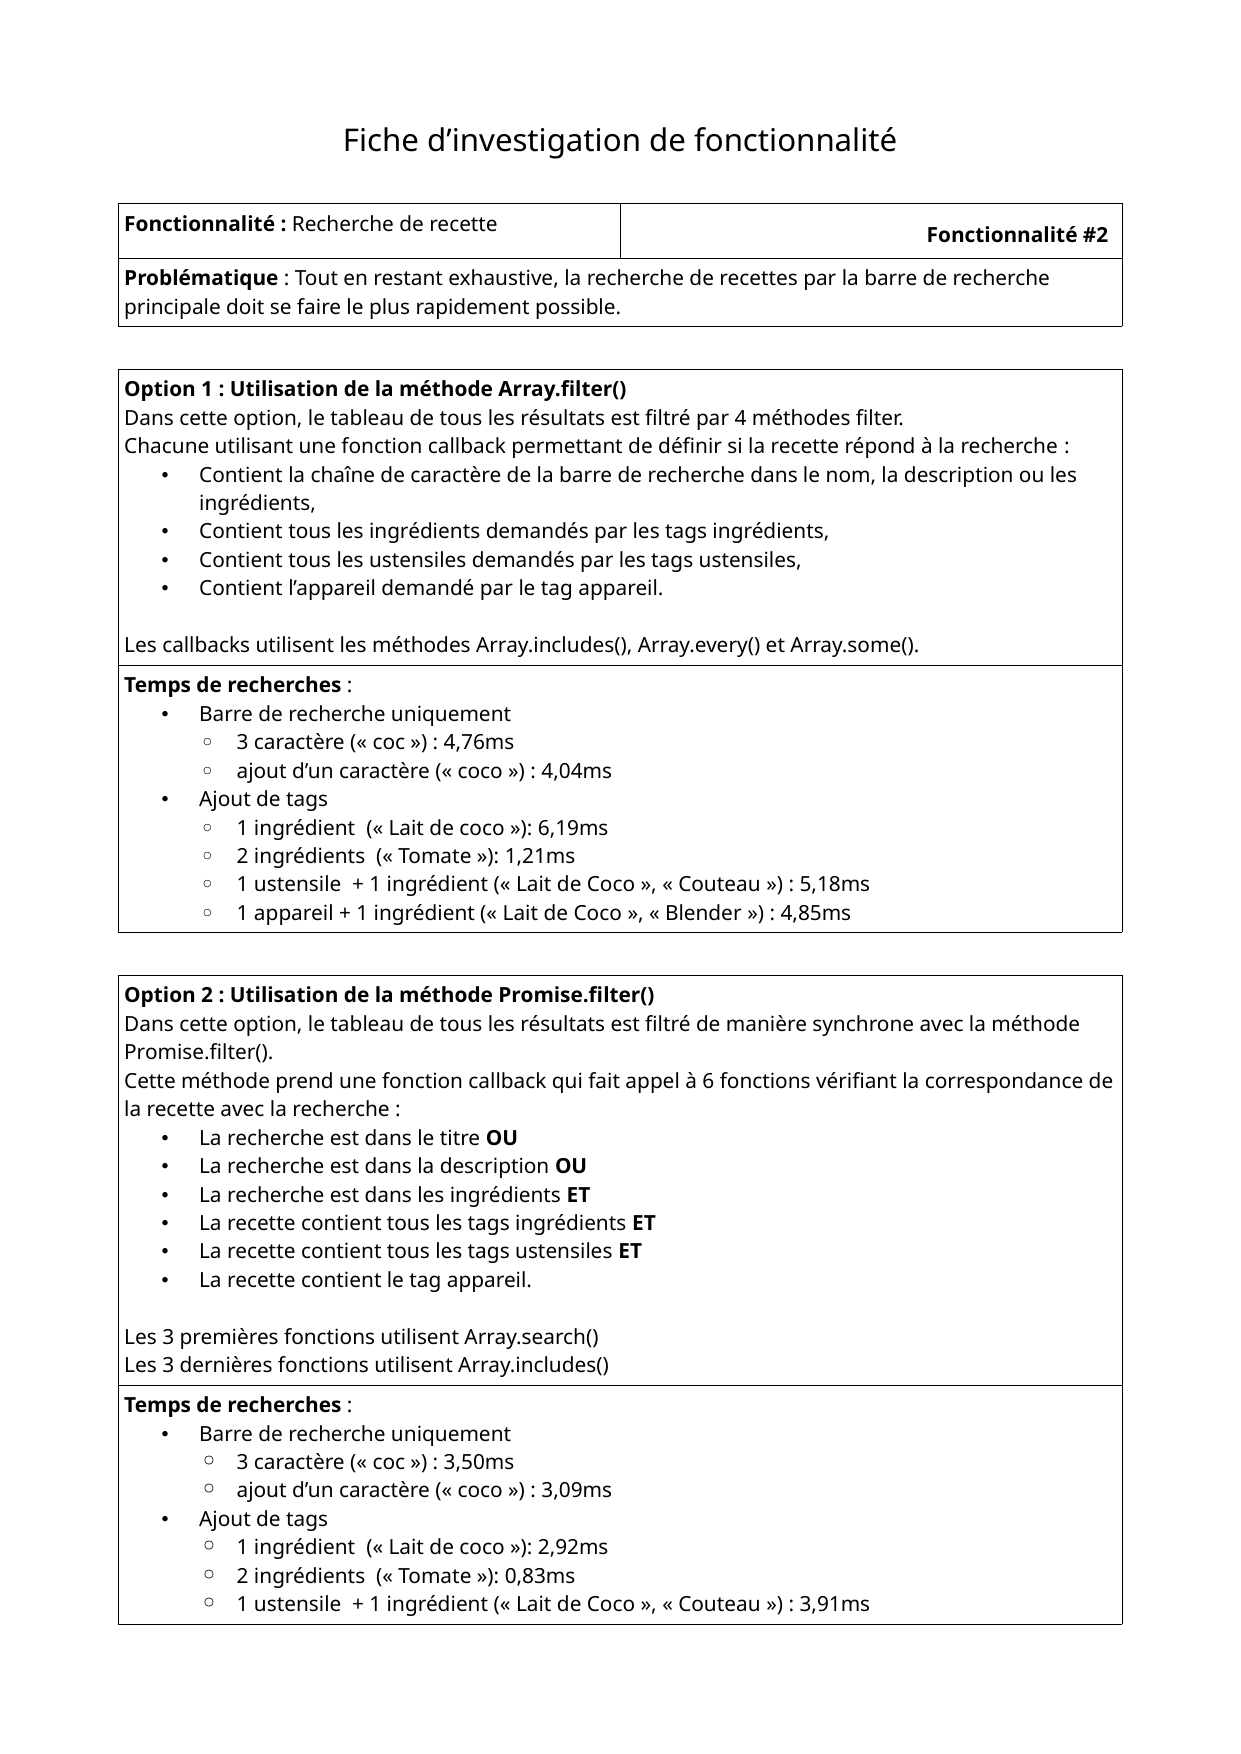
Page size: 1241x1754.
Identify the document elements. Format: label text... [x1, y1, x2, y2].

table_header Fonctionnalité #2 [621, 204, 1122, 257]
text Fiche d’investigation de fonctionnalité [118, 118, 1122, 161]
table_cell Temps de recherches : Barre de recherche uniquement 3 caractère (« coc ») : 4,76ms ajout d’un caractère (« coco ») : 4,04ms Ajout de tags 1 ingrédient (« Lait de coco »): 6,19ms 2 ingrédients (« Tomate »): 1,21ms 1 ustensile + 1 ingrédient (« Lait de Coco », « Couteau ») : 5,18ms 1 appareil + 1 ingrédient (« Lait de Coco », « Blender ») : 4,85ms [119, 666, 1122, 932]
table_cell Temps de recherches : Barre de recherche uniquement 3 caractère (« coc ») : 3,50ms ajout d’un caractère (« coco ») : 3,09ms Ajout de tags 1 ingrédient (« Lait de coco »): 2,92ms 2 ingrédients (« Tomate »): 0,83ms 1 ustensile + 1 ingrédient (« Lait de Coco », « Couteau ») : 3,91ms 1 appareil + 1 ingrédient (« Lait de Coco », « Blender ») : 3,88ms [119, 1386, 1122, 1623]
table_cell Problématique : Tout en restant exhaustive, la recherche de recettes par la barre de recherche principale doit se faire le plus rapidement possible. [119, 259, 1122, 326]
table_header Fonctionnalité : Recherche de recette [119, 204, 620, 257]
table_header Option 2 : Utilisation de la méthode Promise.filter() Dans cette option, le tableau de tous les résultats est filtré de manière synchrone avec la méthode Promise.filter(). Cette méthode prend une fonction callback qui fait appel à 6 fonctions vérifiant la correspondance de la recette avec la recherche : La recherche est dans le titre OU La recherche est dans la description OU La recherche est dans les ingrédients ET La recette contient tous les tags ingrédients ET La recette contient tous les tags ustensiles ET La recette contient le tag appareil. Les 3 premières fonctions utilisent Array.search() Les 3 dernières fonctions utilisent Array.includes() [119, 976, 1122, 1384]
table_header Option 1 : Utilisation de la méthode Array.filter() Dans cette option, le tableau de tous les résultats est filtré par 4 méthodes filter. Chacune utilisant une fonction callback permettant de définir si la recette répond à la recherche : Contient la chaîne de caractère de la barre de recherche dans le nom, la description ou les ingrédients, Contient tous les ingrédients demandés par les tags ingrédients, Contient tous les ustensiles demandés par les tags ustensiles, Contient l’appareil demandé par le tag appareil. Les callbacks utilisent les méthodes Array.includes(), Array.every() et Array.some(). [119, 370, 1122, 664]
